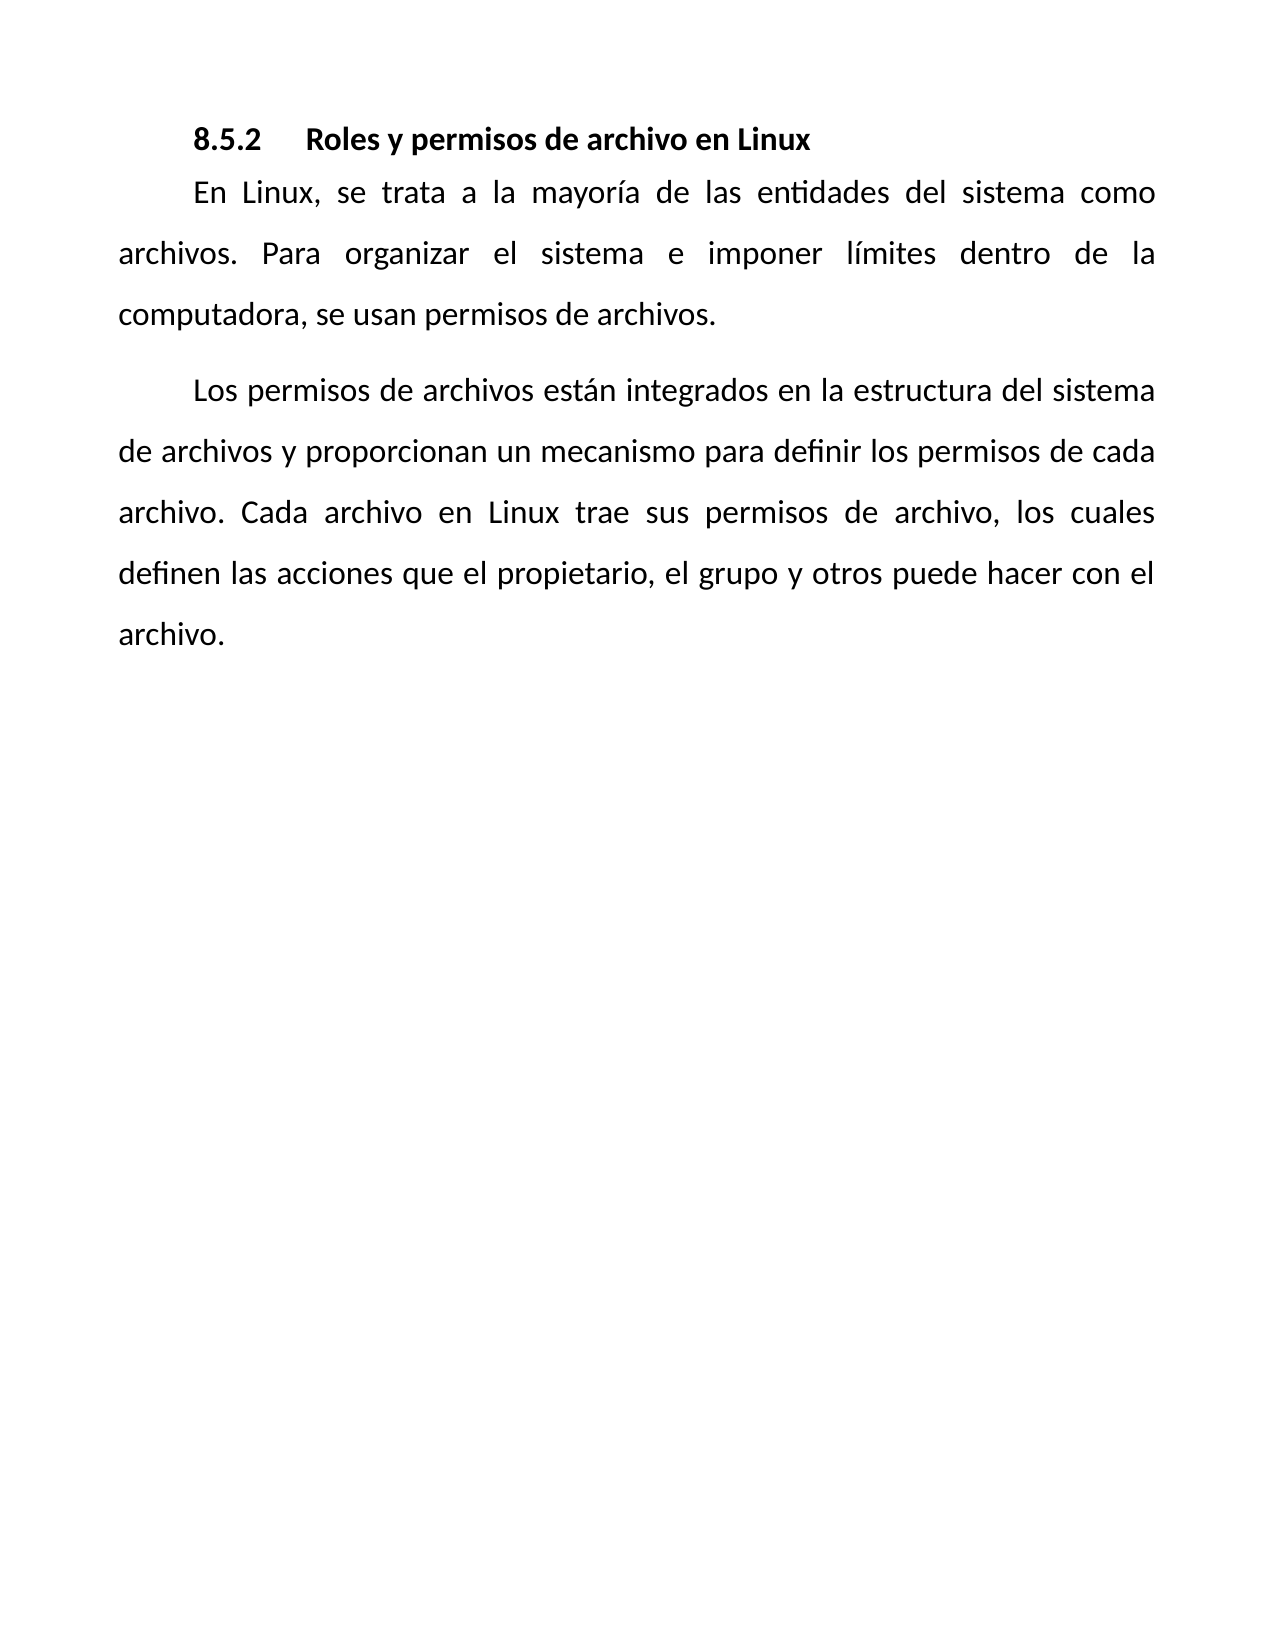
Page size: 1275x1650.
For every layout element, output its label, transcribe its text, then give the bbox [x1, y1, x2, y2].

text En Linux, se trata a la mayoría de las entidades del sistema como archivos. Para organizar el sistema e imponer límites dentro de la computadora, se usan permisos de archivos. [118, 171, 1157, 334]
text Los permisos de archivos están integrados en la estructura del sistema de archivos y proporcionan un mecanismo para definir los permisos de cada archivo. Cada archivo en Linux trae sus permisos de archivo, los cuales definen las acciones que el propietario, el grupo y otros puede hacer con el archivo. [118, 369, 1157, 654]
subtitle Roles y permisos de archivo en Linux [193, 118, 1157, 159]
